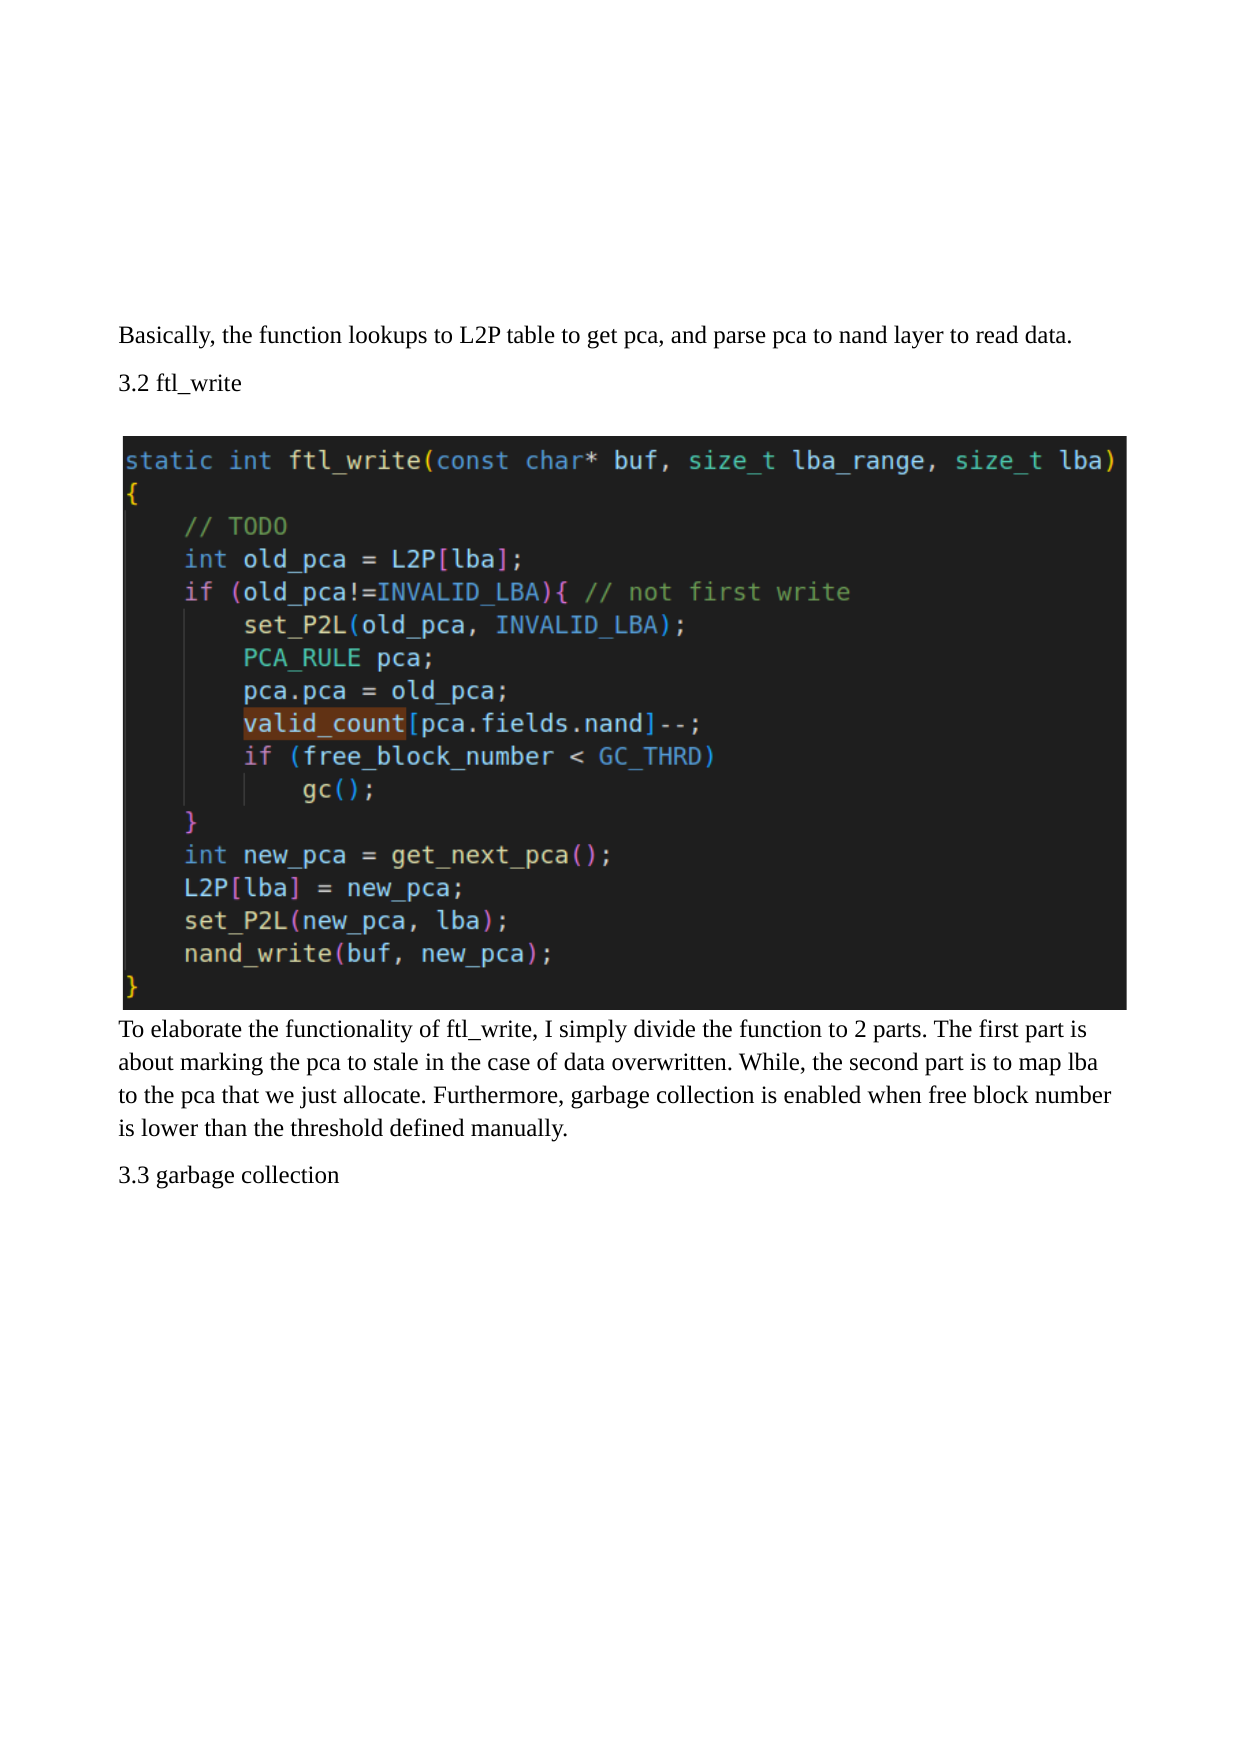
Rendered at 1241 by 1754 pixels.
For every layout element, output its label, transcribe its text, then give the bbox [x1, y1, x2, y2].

text Basically, the function lookups to L2P table to get pca, and parse pca to nand layer to read data. [118, 320, 1122, 349]
text To elaborate the functionality of ftl_write, I simply divide the function to 2 parts. The first part is about marking the pca to stale in the case of data overwritten. While, the second part is to map lba to the pca that we just allocate. Furthermore, garbage collection is enabled when free block number is lower than the threshold defined manually. [118, 416, 1122, 1142]
text 3.3 garbage collection [118, 1161, 1122, 1189]
picture [122, 436, 1127, 1010]
text 3.2 ftl_write [118, 368, 1122, 397]
